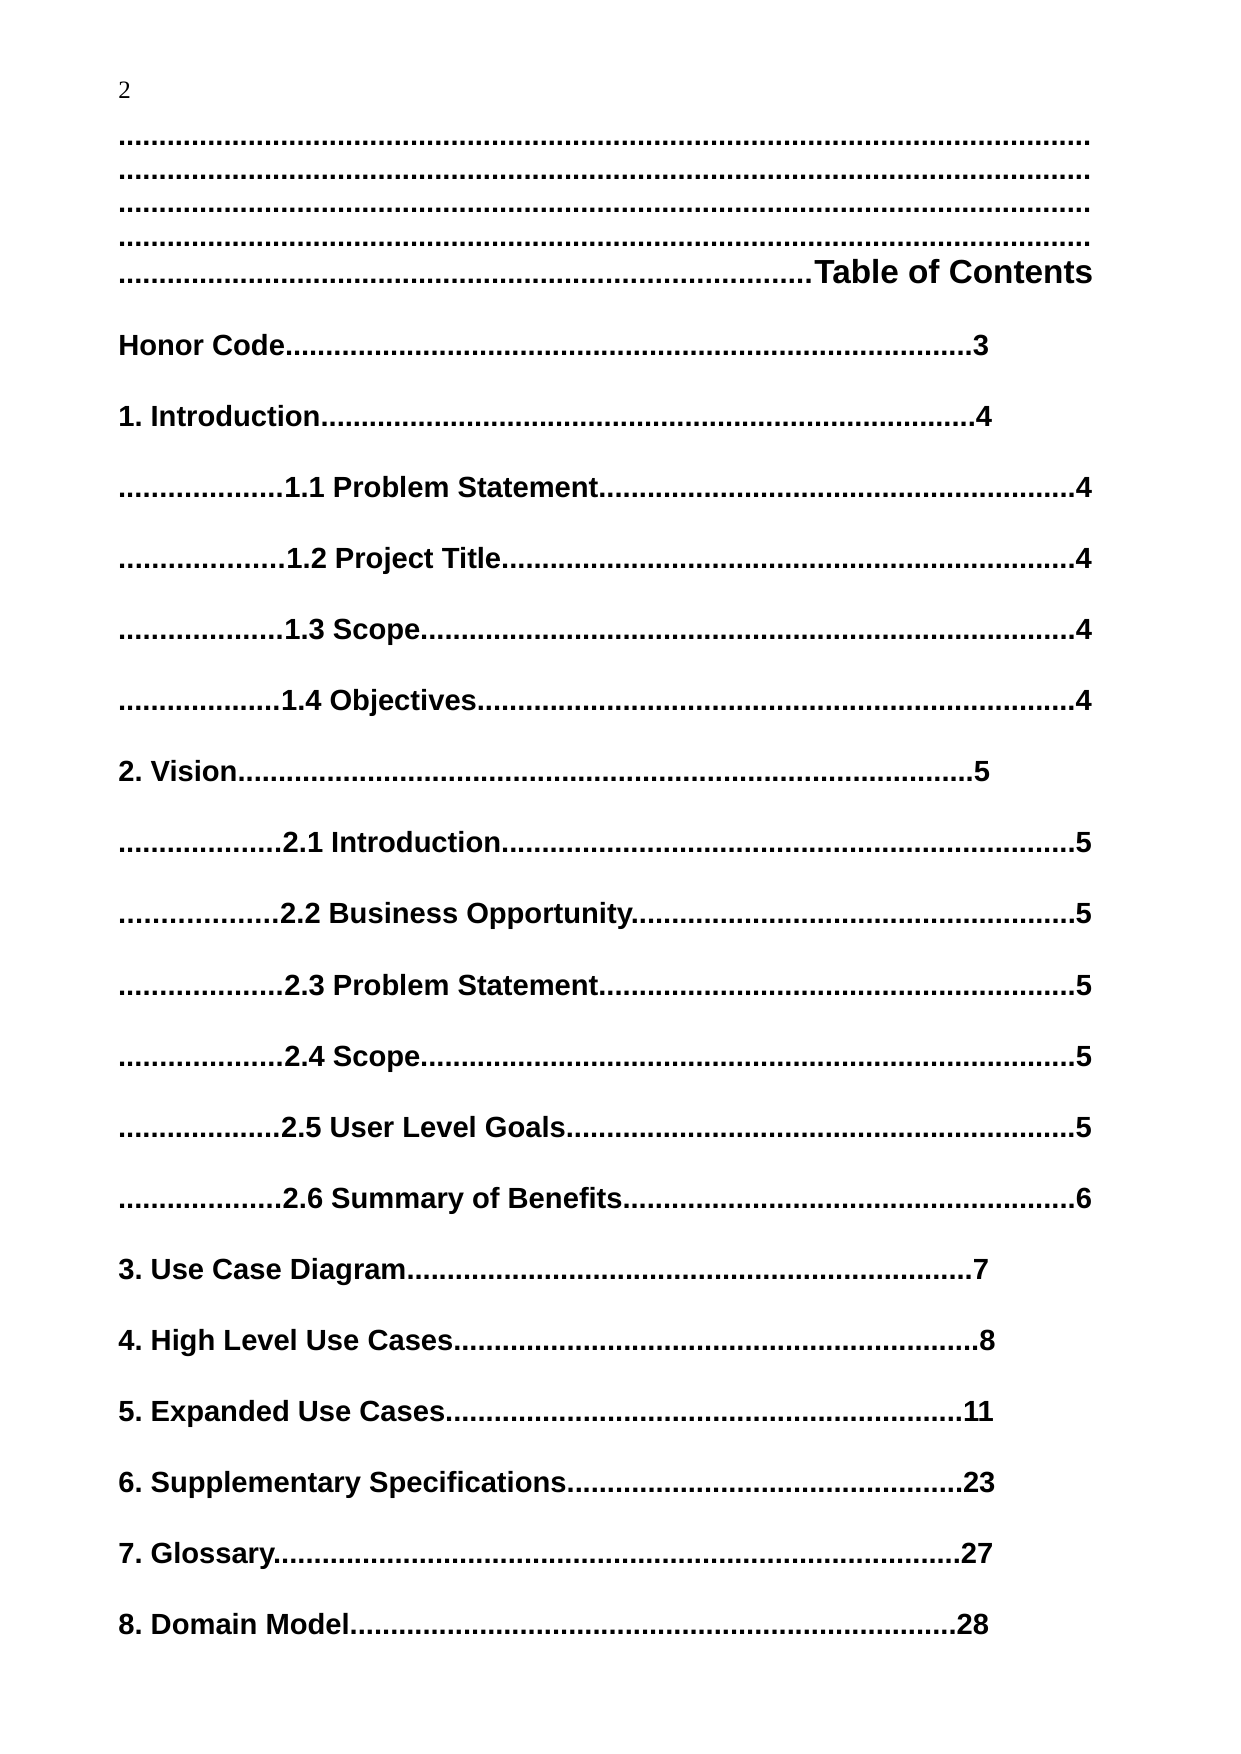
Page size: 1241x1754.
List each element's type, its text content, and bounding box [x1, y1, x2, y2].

subtitle 8. Domain Model...........................................................................28 [118, 1607, 1122, 1641]
subtitle 2.6 Summary of Benefits........................................................6 [118, 1181, 1122, 1214]
subtitle 2.5 User Level Goals...............................................................5 [118, 1110, 1122, 1143]
subtitle 2.1 Introduction.......................................................................5 [118, 826, 1122, 859]
subtitle 5. Expanded Use Cases................................................................11 [118, 1394, 1122, 1427]
subtitle Honor Code.....................................................................................3 [118, 328, 1122, 362]
subtitle 6. Supplementary Specifications.................................................23 [118, 1465, 1122, 1498]
subtitle 1.1 Problem Statement...........................................................4 [118, 470, 1122, 504]
subtitle 1.3 Scope.................................................................................4 [118, 612, 1122, 646]
subtitle 1.4 Objectives..........................................................................4 [118, 683, 1122, 717]
subtitle Table of Contents [118, 118, 1122, 291]
subtitle 7. Glossary.....................................................................................27 [118, 1536, 1122, 1569]
subtitle 2. Vision...........................................................................................5 [118, 754, 1122, 788]
subtitle 1. Introduction.................................................................................4 [118, 399, 1122, 433]
subtitle 3. Use Case Diagram......................................................................7 [118, 1252, 1122, 1285]
subtitle 2.4 Scope.................................................................................5 [118, 1039, 1122, 1072]
subtitle 2.3 Problem Statement...........................................................5 [118, 968, 1122, 1001]
subtitle 4. High Level Use Cases.................................................................8 [118, 1323, 1122, 1356]
subtitle 2.2 Business Opportunity.......................................................5 [118, 897, 1122, 930]
subtitle 1.2 Project Title.......................................................................4 [118, 541, 1122, 575]
